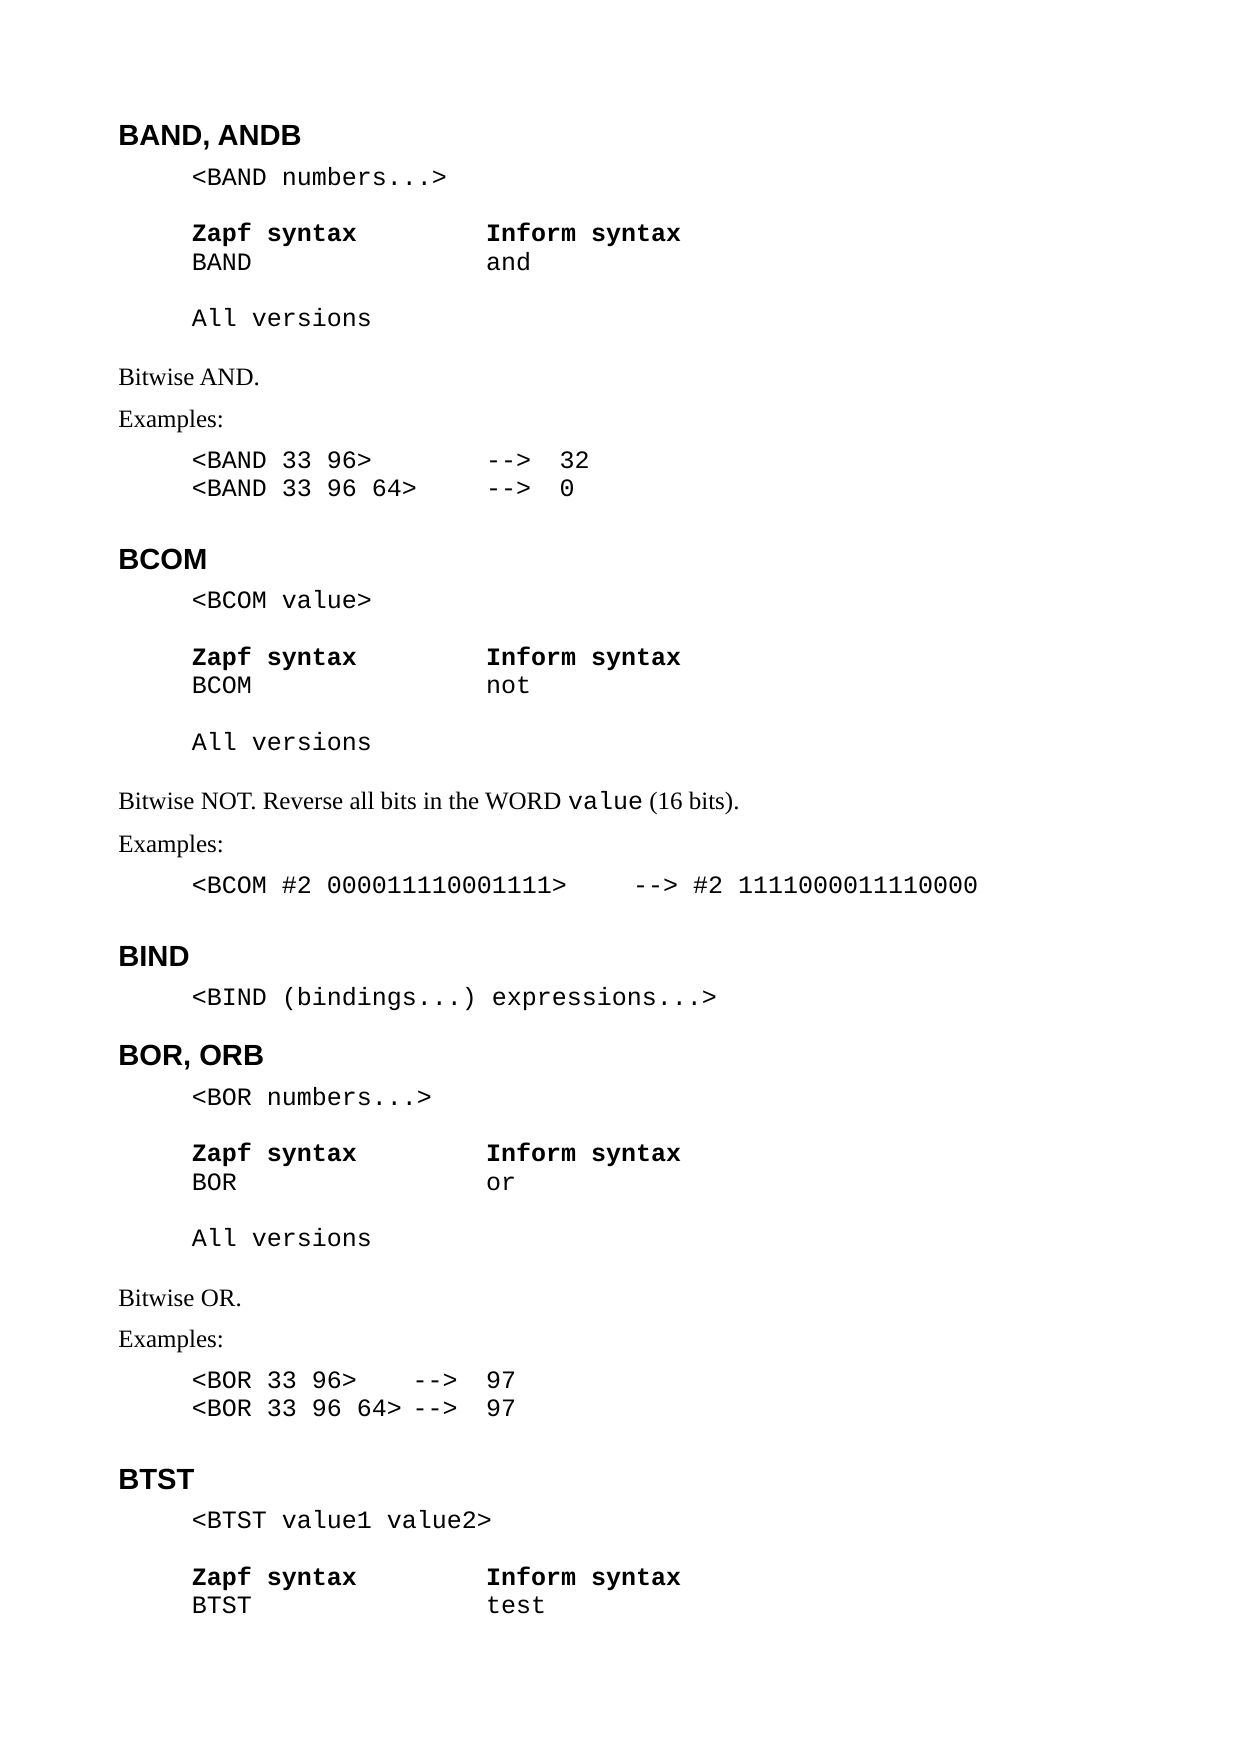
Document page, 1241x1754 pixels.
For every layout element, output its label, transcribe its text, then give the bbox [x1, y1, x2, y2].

subtitle BAND, ANDB [118, 118, 1122, 152]
text Examples: [118, 1324, 1122, 1353]
text Examples: [118, 404, 1122, 432]
text BOR or [192, 1169, 1122, 1198]
subtitle BCOM [118, 542, 1122, 575]
text <BCOM value> [192, 588, 1122, 616]
text BCOM not [192, 673, 1122, 701]
text <BCOM #2 000011110001111> --> #2 1111000011110000 [118, 871, 1122, 901]
text Zapf syntax Inform syntax [192, 644, 1122, 673]
text <BOR numbers...> [192, 1084, 1122, 1113]
text Bitwise OR. [118, 1283, 1122, 1311]
text Zapf syntax Inform syntax [192, 1141, 1122, 1169]
subtitle BOR, ORB [118, 1038, 1122, 1072]
text <BAND numbers...> [192, 164, 1122, 192]
text Zapf syntax Inform syntax [192, 221, 1122, 249]
text <BAND 33 96> --> 32 <BAND 33 96 64> --> 0 [118, 445, 1122, 504]
text BTST test [192, 1593, 1122, 1621]
subtitle BIND [118, 939, 1122, 972]
text <BTST value1 value2> [192, 1508, 1122, 1536]
text All versions [192, 729, 1122, 758]
text BAND and [192, 249, 1122, 277]
text Zapf syntax Inform syntax [192, 1564, 1122, 1593]
text All versions [192, 1226, 1122, 1254]
text <BOR 33 96> --> 97 <BOR 33 96 64> --> 97 [118, 1365, 1122, 1424]
text All versions [192, 306, 1122, 334]
text Bitwise AND. [118, 362, 1122, 391]
text <BIND (bindings...) expressions...> [192, 985, 1122, 1013]
text Bitwise NOT. Reverse all bits in the WORD value (16 bits). [118, 786, 1122, 817]
text Examples: [118, 829, 1122, 858]
subtitle BTST [118, 1462, 1122, 1495]
